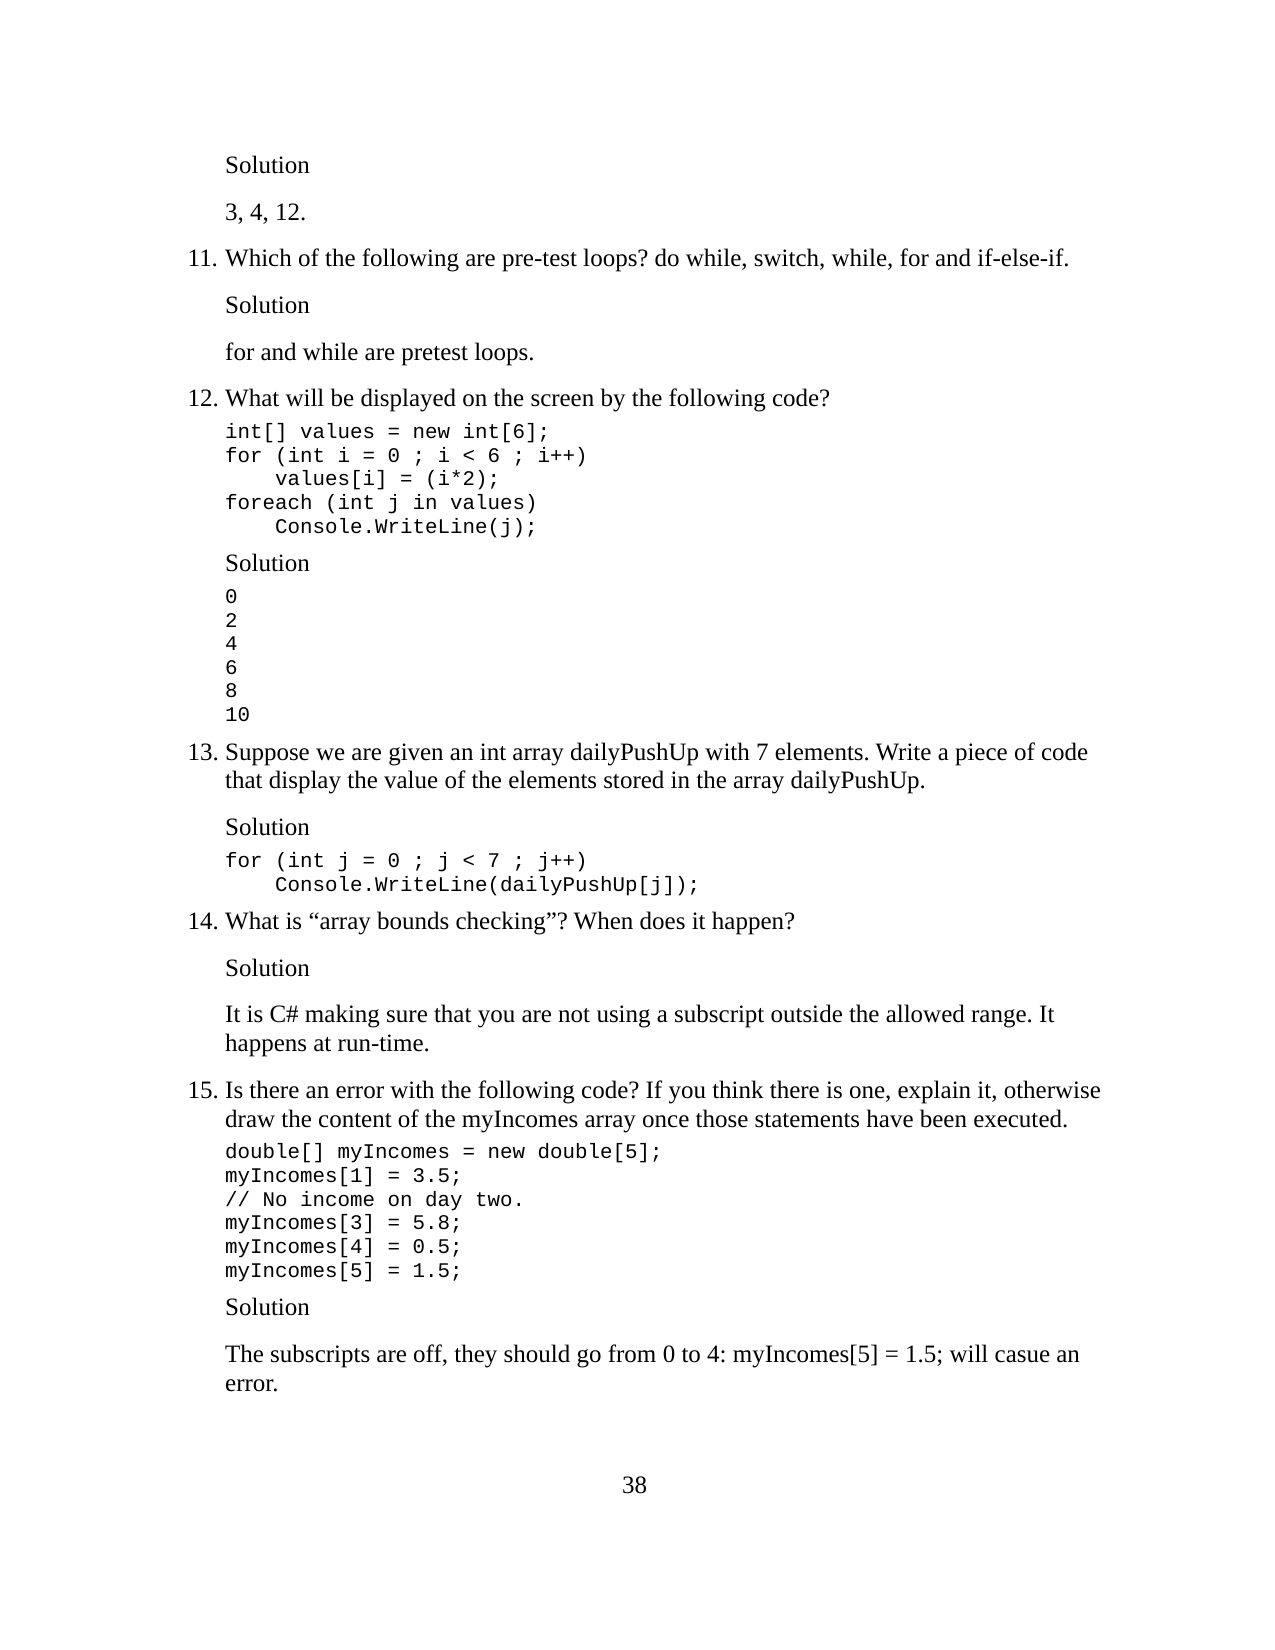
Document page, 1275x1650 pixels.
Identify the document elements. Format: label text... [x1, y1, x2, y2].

list The subscripts are off, they should go from 0 to 4: myIncomes[5] = 1.5; will casue an error. [187, 1339, 1125, 1396]
list What will be displayed on the screen by the following code? [187, 383, 1125, 412]
list Which of the following are pre-test loops? do while, switch, while, for and if-else-if. [187, 243, 1125, 272]
list for (int i = 0 ; i < 6 ; i++) [187, 445, 1125, 468]
list Solution [187, 150, 1125, 179]
list 3, 4, 12. [187, 197, 1125, 225]
list Solution [187, 1292, 1125, 1321]
list Console.WriteLine(dailyPushUp[j]); [187, 873, 1125, 897]
list myIncomes[1] = 3.5; [187, 1165, 1125, 1189]
list Solution [187, 290, 1125, 319]
list 10 [187, 704, 1125, 728]
list // No income on day two. [187, 1189, 1125, 1212]
list double[] myIncomes = new double[5]; [187, 1141, 1125, 1165]
list Console.WriteLine(j); [187, 516, 1125, 539]
list for (int j = 0 ; j < 7 ; j++) [187, 850, 1125, 873]
list 2 [187, 609, 1125, 633]
list values[i] = (i*2); [187, 468, 1125, 492]
list What is “array bounds checking”? When does it happen? [187, 906, 1125, 935]
list It is C# making sure that you are not using a subscript outside the allowed range. It happens at run-time. [187, 999, 1125, 1057]
list myIncomes[3] = 5.8; [187, 1212, 1125, 1236]
list Is there an error with the following code? If you think there is one, explain it, otherwise draw the content of the myIncomes array once those statements have been executed. [187, 1075, 1125, 1132]
list 4 [187, 633, 1125, 657]
list for and while are pretest loops. [187, 337, 1125, 365]
list 8 [187, 681, 1125, 704]
list myIncomes[5] = 1.5; [187, 1259, 1125, 1283]
list 6 [187, 657, 1125, 681]
list int[] values = new int[6]; [187, 421, 1125, 445]
list myIncomes[4] = 0.5; [187, 1236, 1125, 1259]
list foreach (int j in values) [187, 492, 1125, 516]
list Solution [187, 812, 1125, 841]
list 0 [187, 586, 1125, 609]
list Suppose we are given an int array dailyPushUp with 7 elements. Write a piece of code that display the value of the elements stored in the array dailyPushUp. [187, 737, 1125, 794]
list Solution [187, 953, 1125, 982]
list Solution [187, 548, 1125, 577]
